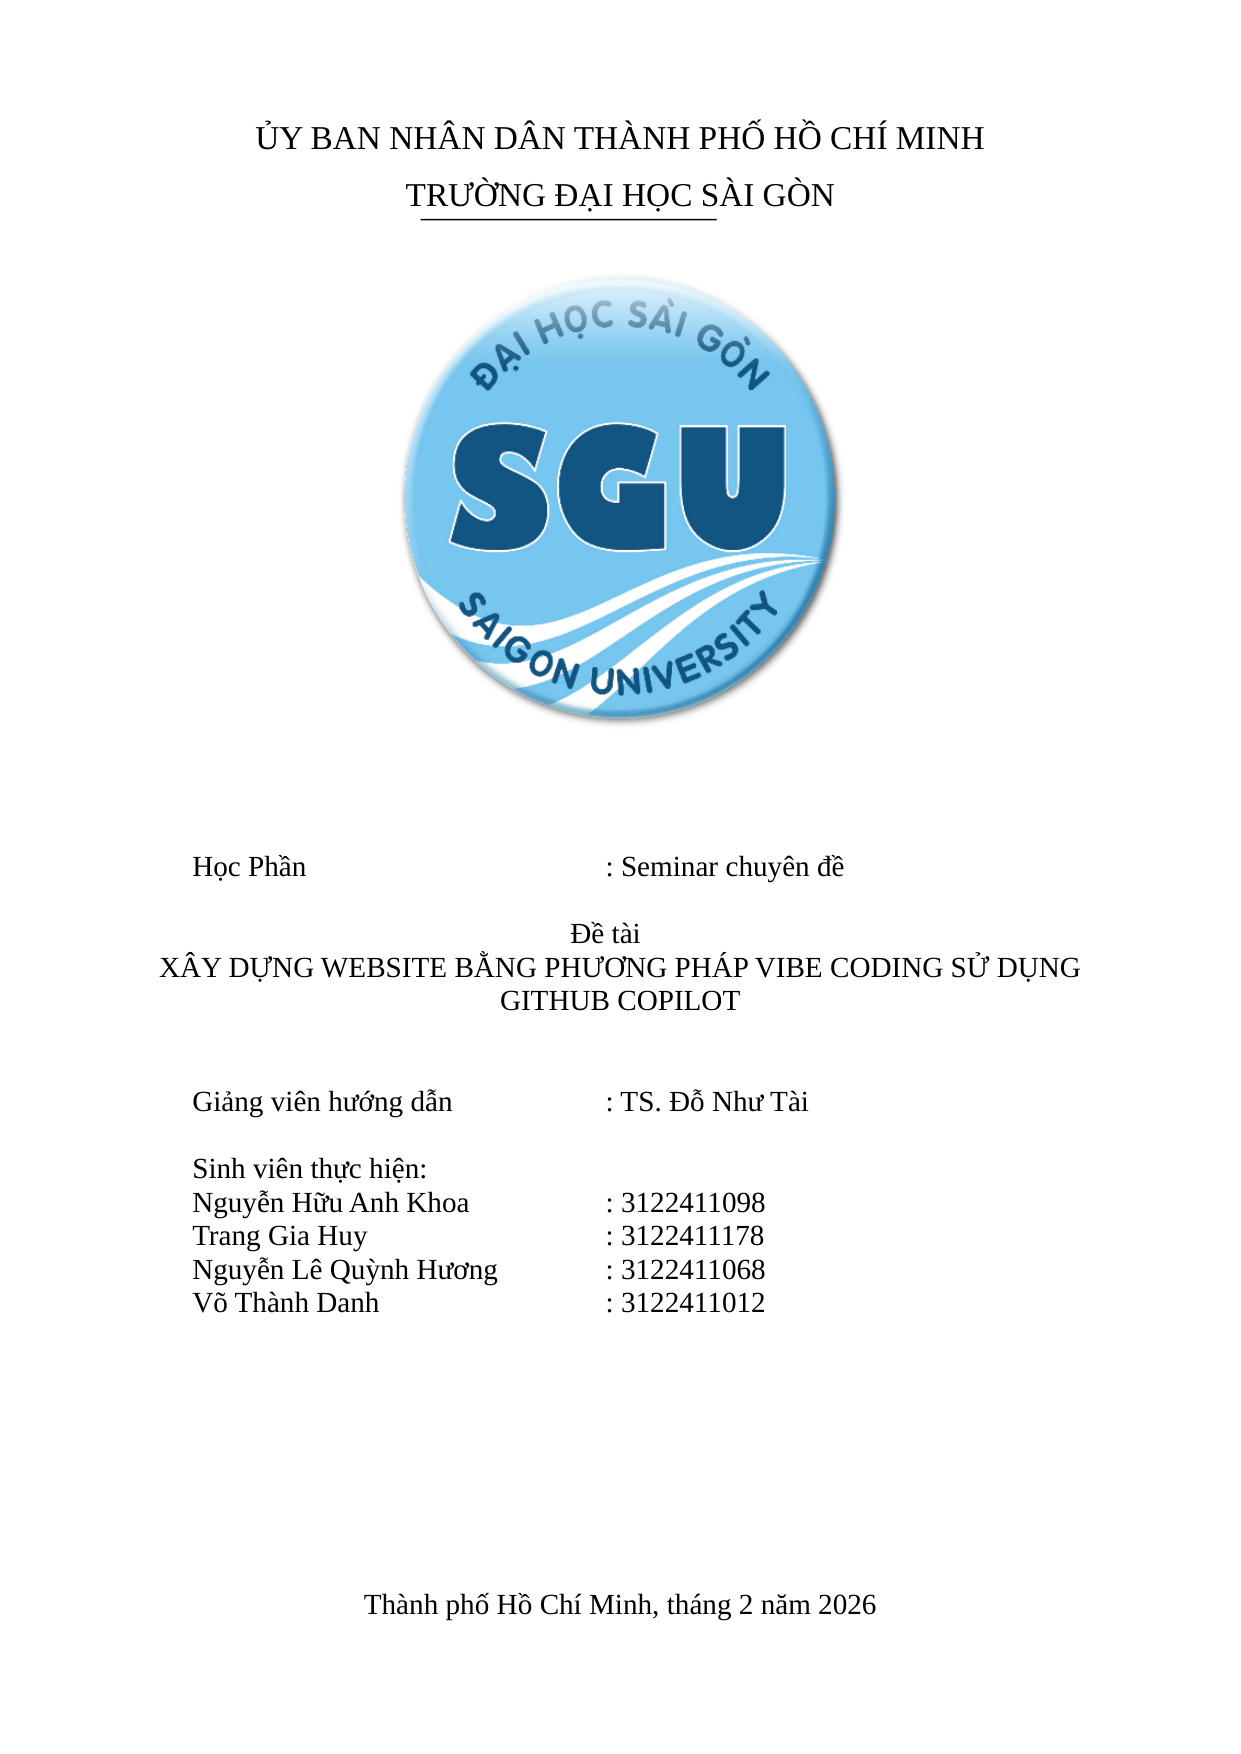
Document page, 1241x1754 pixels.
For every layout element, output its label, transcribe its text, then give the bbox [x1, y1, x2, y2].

text Thành phố Hồ Chí Minh, tháng 2 năm 2026 [118, 1587, 1122, 1621]
text Giảng viên hướng dẫn : TS. Đỗ Như Tài [118, 1084, 1122, 1118]
text ỦY BAN NHÂN DÂN THÀNH PHỐ HỒ CHÍ MINH [118, 118, 1122, 156]
text Trang Gia Huy : 3122411178 [118, 1218, 1122, 1252]
text Học Phần : Seminar chuyên đề [118, 849, 1122, 883]
text Võ Thành Danh : 3122411012 [118, 1285, 1122, 1319]
text Nguyễn Lê Quỳnh Hương : 3122411068 [118, 1252, 1122, 1285]
text TRƯỜNG ĐẠI HỌC SÀI GÒN [118, 176, 1122, 214]
text Sinh viên thực hiện: [118, 1151, 1122, 1185]
text Đề tài [118, 916, 1122, 950]
text XÂY DỰNG WEBSITE BẰNG PHƯƠNG PHÁP VIBE CODING SỬ DỤNG GITHUB COPILOT [118, 950, 1122, 1017]
picture [383, 261, 857, 735]
text Nguyễn Hữu Anh Khoa : 3122411098 [118, 1185, 1122, 1218]
